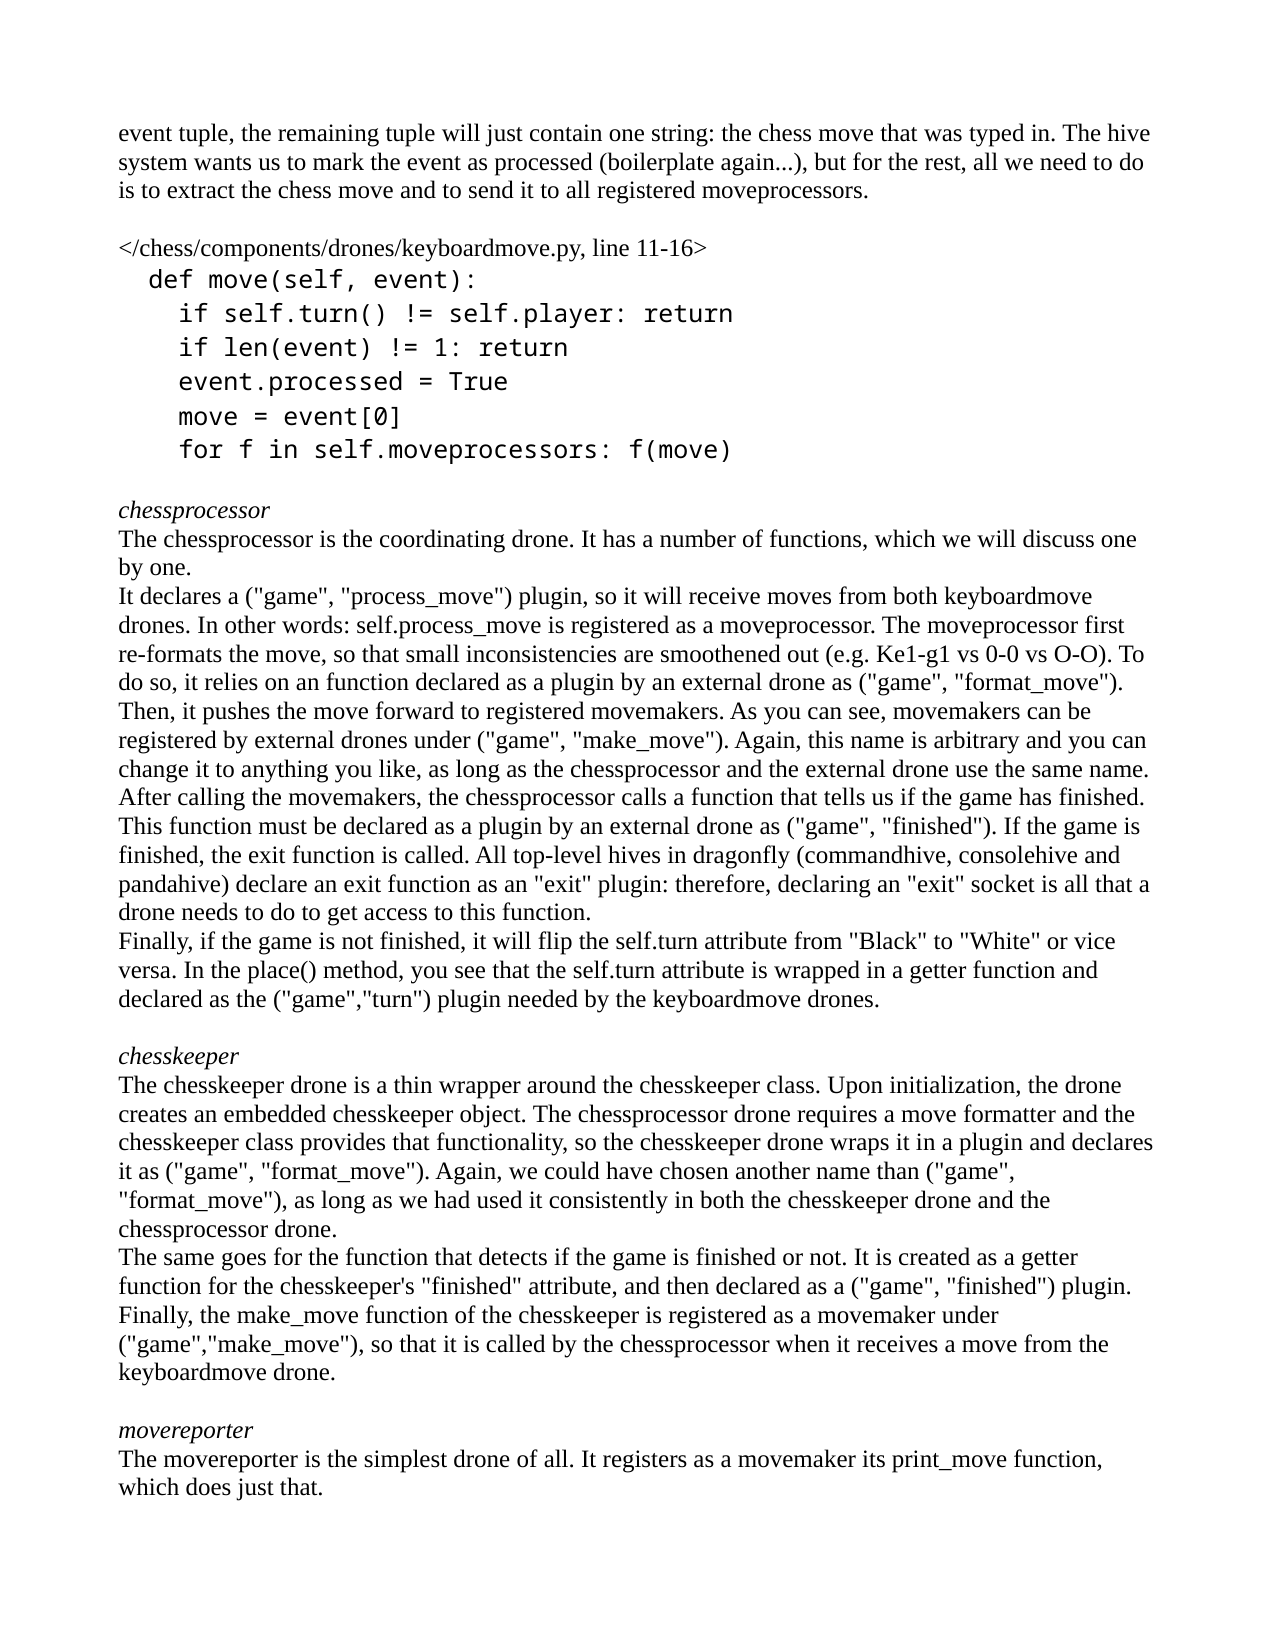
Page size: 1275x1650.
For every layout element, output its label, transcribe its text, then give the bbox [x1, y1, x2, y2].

text It declares a ("game", "process_move") plugin, so it will receive moves from both keyboardmove drones. In other words: self.process_move is registered as a moveprocessor. The moveprocessor first re-formats the move, so that small inconsistencies are smoothened out (e.g. Ke1-g1 vs 0-0 vs O-O). To do so, it relies on an function declared as a plugin by an external drone as ("game", "format_move"). Then, it pushes the move forward to registered movemakers. As you can see, movemakers can be registered by external drones under ("game", "make_move"). Again, this name is arbitrary and you can change it to anything you like, as long as the chessprocessor and the external drone use the same name. [118, 581, 1157, 782]
text movereporter [118, 1415, 1157, 1444]
text event.processed = True [118, 364, 1157, 398]
text if self.turn() != self.player: return [118, 296, 1157, 330]
text chessprocessor [118, 495, 1157, 524]
text Finally, if the game is not finished, it will flip the self.turn attribute from "Black" to "White" or vice versa. In the place() method, you see that the self.turn attribute is wrapped in a getter function and declared as the ("game","turn") plugin needed by the keyboardmove drones. [118, 926, 1157, 1012]
text After calling the movemakers, the chessprocessor calls a function that tells us if the game has finished. This function must be declared as a plugin by an external drone as ("game", "finished"). If the game is finished, the exit function is called. All top-level hives in dragonfly (commandhive, consolehive and pandahive) declare an exit function as an "exit" plugin: therefore, declaring an "exit" socket is all that a drone needs to do to get access to this function. [118, 782, 1157, 926]
text chesskeeper [118, 1041, 1157, 1070]
text event tuple, the remaining tuple will just contain one string: the chess move that was typed in. The hive system wants us to mark the event as processed (boilerplate again...), but for the rest, all we need to do is to extract the chess move and to send it to all registered moveprocessors. [118, 118, 1157, 204]
text The movereporter is the simplest drone of all. It registers as a movemaker its print_move function, which does just that. [118, 1444, 1157, 1501]
text The chessprocessor is the coordinating drone. It has a number of functions, which we will discuss one by one. [118, 524, 1157, 581]
text The chesskeeper drone is a thin wrapper around the chesskeeper class. Upon initialization, the drone creates an embedded chesskeeper object. The chessprocessor drone requires a move formatter and the chesskeeper class provides that functionality, so the chesskeeper drone wraps it in a plugin and declares it as ("game", "format_move"). Again, we could have chosen another name than ("game", "format_move"), as long as we had used it consistently in both the chesskeeper drone and the chessprocessor drone. [118, 1070, 1157, 1242]
text </chess/components/drones/keyboardmove.py, line 11-16> [118, 233, 1157, 262]
text for f in self.moveprocessors: f(move) [118, 432, 1157, 466]
text def move(self, event): [118, 262, 1157, 296]
text move = event[0] [118, 398, 1157, 432]
text The same goes for the function that detects if the game is finished or not. It is created as a getter function for the chesskeeper's "finished" attribute, and then declared as a ("game", "finished") plugin. Finally, the make_move function of the chesskeeper is registered as a movemaker under ("game","make_move"), so that it is called by the chessprocessor when it receives a move from the keyboardmove drone. [118, 1242, 1157, 1386]
text if len(event) != 1: return [118, 330, 1157, 364]
